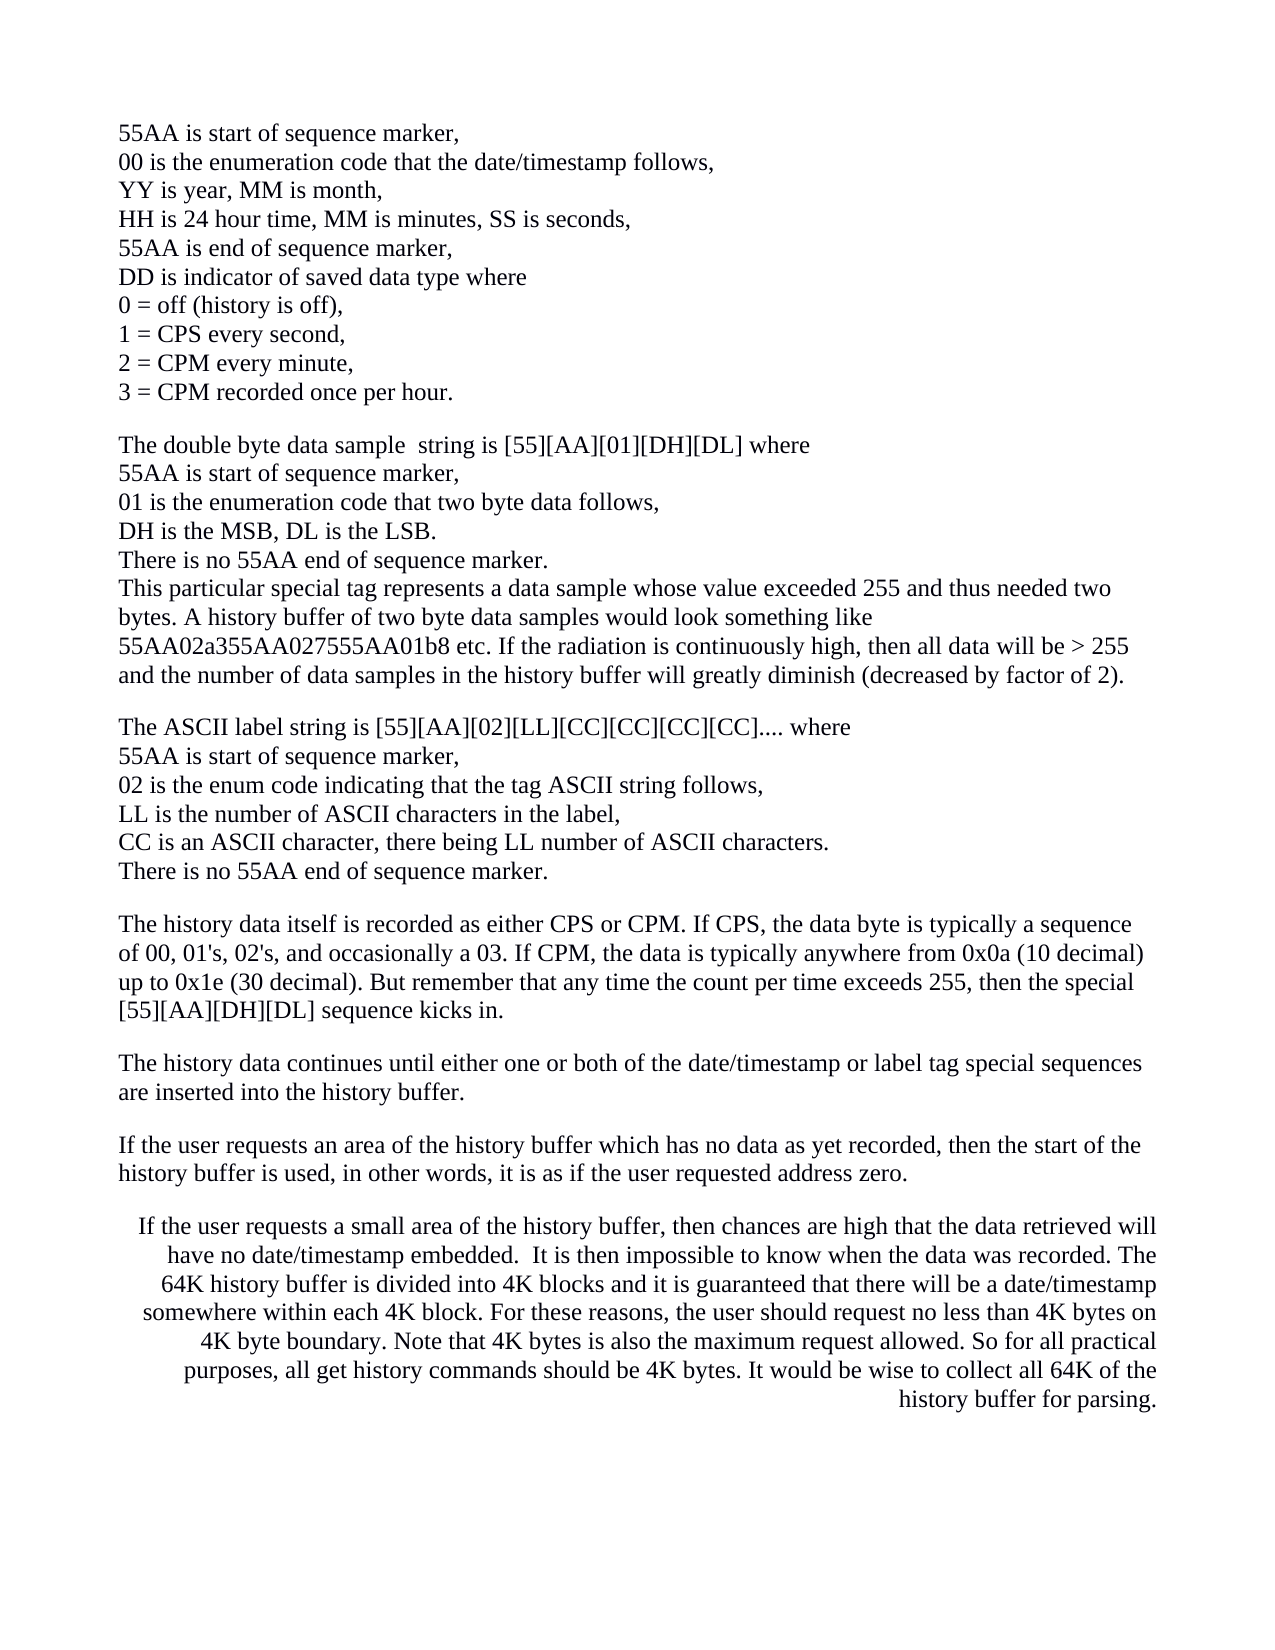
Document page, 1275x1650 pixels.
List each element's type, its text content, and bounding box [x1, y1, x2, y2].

text The history data continues until either one or both of the date/timestamp or label tag special sequences are inserted into the history buffer. [118, 1048, 1157, 1106]
text DD is indicator of saved data type where [118, 262, 1157, 291]
text 02 is the enum code indicating that the tag ASCII string follows, [118, 770, 1157, 799]
text 3 = CPM recorded once per hour. [118, 377, 1157, 406]
text 55AA is end of sequence marker, [118, 233, 1157, 262]
text 55AA is start of sequence marker, [118, 118, 1157, 147]
text The history data itself is recorded as either CPS or CPM. If CPS, the data byte is typically a sequence of 00, 01's, 02's, and occasionally a 03. If CPM, the data is typically anywhere from 0x0a (10 decimal) up to 0x1e (30 decimal). But remember that any time the count per time exceeds 255, then the special [55][AA][DH][DL] sequence kicks in. [118, 909, 1157, 1024]
text DH is the MSB, DL is the LSB. [118, 516, 1157, 545]
text 2 = CPM every minute, [118, 348, 1157, 377]
text 0 = off (history is off), [118, 291, 1157, 319]
text 55AA is start of sequence marker, [118, 741, 1157, 770]
text LL is the number of ASCII characters in the label, [118, 799, 1157, 827]
text The double byte data sample string is [55][AA][01][DH][DL] where [118, 430, 1157, 458]
text There is no 55AA end of sequence marker. [118, 856, 1157, 885]
text 01 is the enumeration code that two byte data follows, [118, 487, 1157, 516]
text YY is year, MM is month, [118, 176, 1157, 204]
text 00 is the enumeration code that the date/timestamp follows, [118, 147, 1157, 176]
text If the user requests an area of the history buffer which has no data as yet recorded, then the start of the history buffer is used, in other words, it is as if the user requested address zero. [118, 1130, 1157, 1187]
text If the user requests a small area of the history buffer, then chances are high that the data retrieved will have no date/timestamp embedded. It is then impossible to know when the data was recorded. The 64K history buffer is divided into 4K blocks and it is guaranteed that there will be a date/timestamp somewhere within each 4K block. For these reasons, the user should request no less than 4K bytes on 4K byte boundary. Note that 4K bytes is also the maximum request allowed. So for all practical purposes, all get history commands should be 4K bytes. It would be wise to collect all 64K of the history buffer for parsing. [118, 1211, 1157, 1412]
text 55AA is start of sequence marker, [118, 458, 1157, 487]
text The ASCII label string is [55][AA][02][LL][CC][CC][CC][CC].... where [118, 712, 1157, 741]
text 1 = CPS every second, [118, 319, 1157, 348]
text This particular special tag represents a data sample whose value exceeded 255 and thus needed two bytes. A history buffer of two byte data samples would look something like 55AA02a355AA027555AA01b8 etc. If the radiation is continuously high, then all data will be > 255 and the number of data samples in the history buffer will greatly diminish (decreased by factor of 2). [118, 573, 1157, 688]
text HH is 24 hour time, MM is minutes, SS is seconds, [118, 204, 1157, 233]
text CC is an ASCII character, there being LL number of ASCII characters. [118, 827, 1157, 856]
text There is no 55AA end of sequence marker. [118, 545, 1157, 573]
